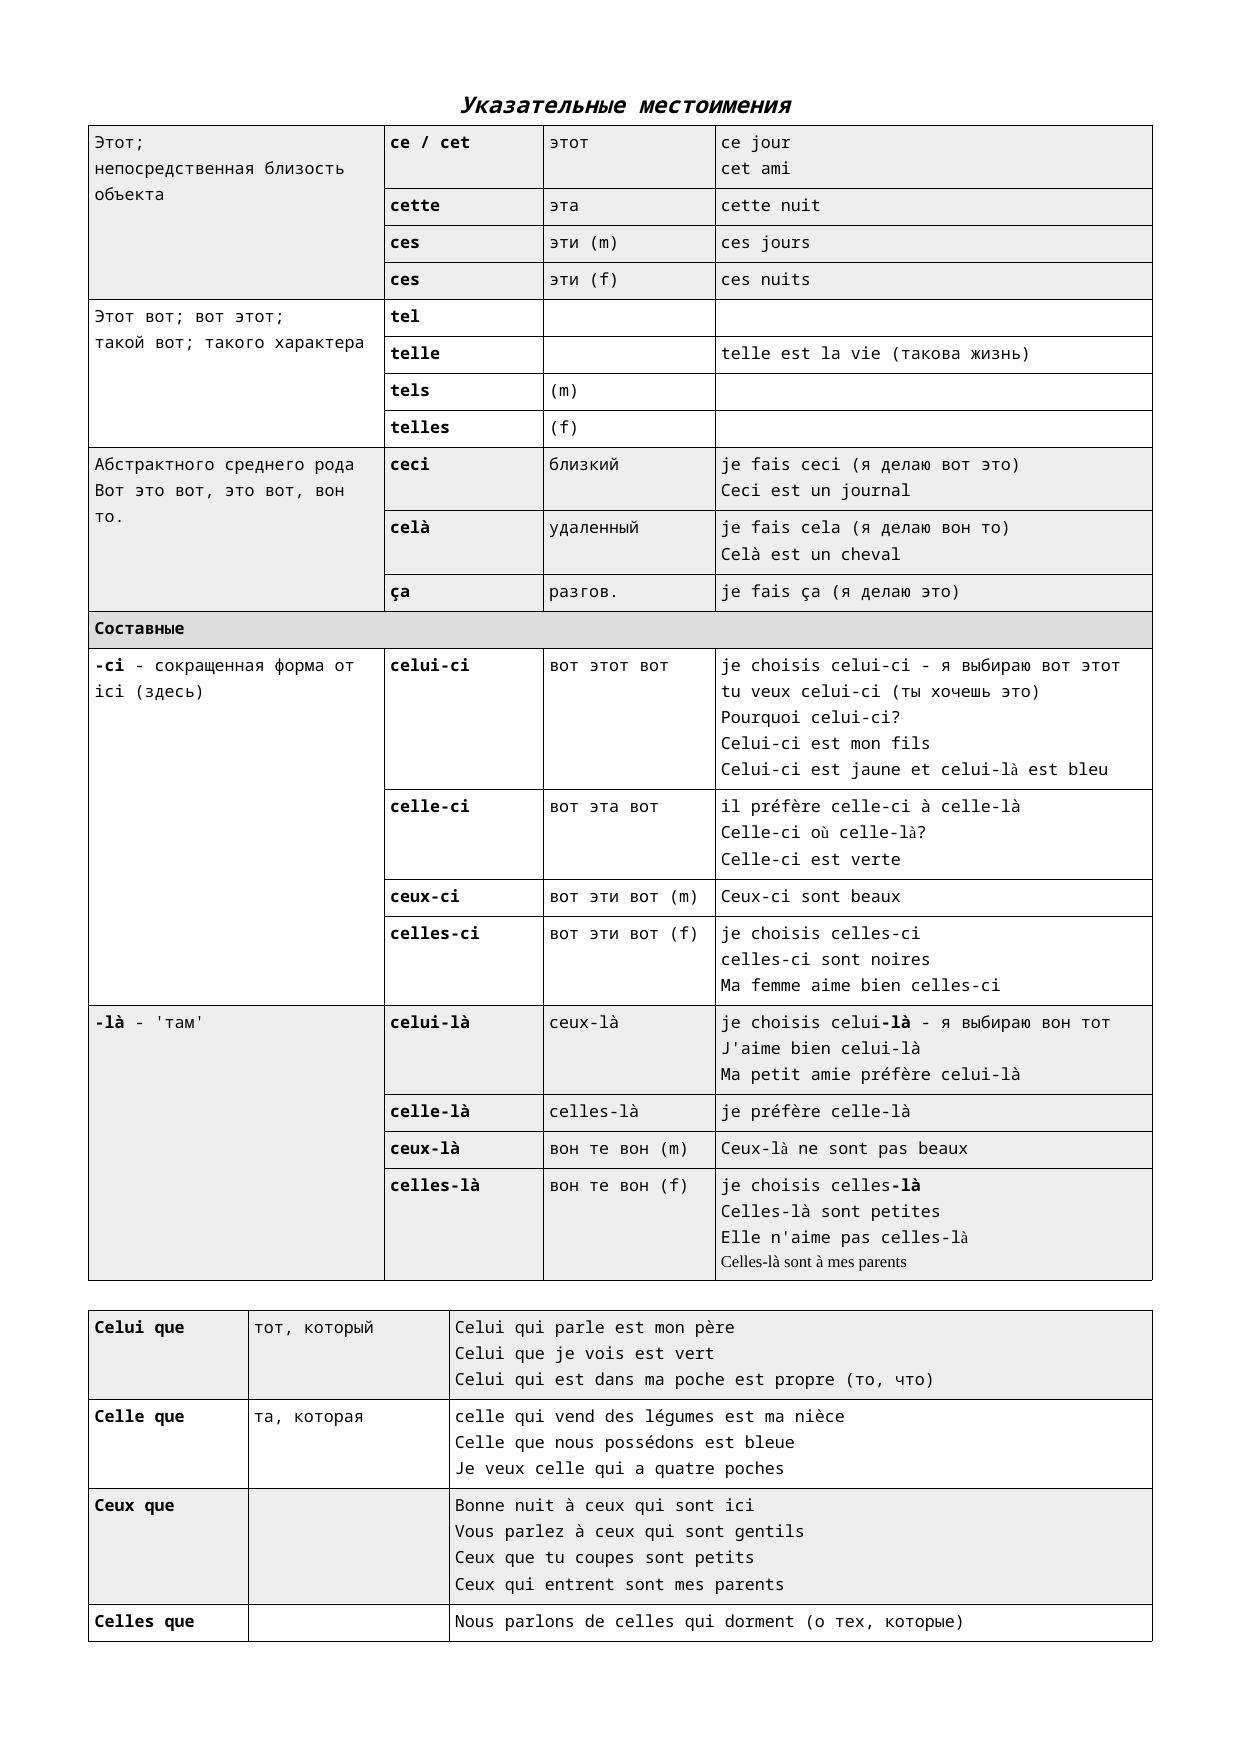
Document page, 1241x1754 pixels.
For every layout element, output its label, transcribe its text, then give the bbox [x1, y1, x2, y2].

table_cell [716, 300, 1152, 336]
table_cell tel [385, 300, 543, 336]
table_header ce jour cet ami [716, 126, 1152, 188]
table_cell [544, 300, 715, 336]
table_cell celui-ci [385, 649, 543, 789]
table_header Celui que [89, 1311, 248, 1399]
table_cell cette [385, 189, 543, 225]
table_cell удаленный [544, 511, 715, 573]
table_cell celles-là [385, 1169, 543, 1280]
table_cell celui-là [385, 1006, 543, 1094]
table_cell ces jours [716, 226, 1152, 262]
table_cell ceux-là [385, 1132, 543, 1168]
table_cell ceci [385, 448, 543, 510]
table_cell celles-là [544, 1095, 715, 1131]
table_cell (m) [544, 374, 715, 410]
table_cell celle qui vend des légumes est ma nièce Celle que nous possédons est bleue Je veux celle qui a quatre poches [450, 1400, 1152, 1488]
text Указательные местоимения [88, 88, 1152, 120]
table_cell telle est la vie (такова жизнь) [716, 337, 1152, 373]
table_cell Этот вот; вот этот; такой вот; такого характера [89, 300, 384, 447]
table_cell [544, 337, 715, 373]
table_cell Celle que [89, 1400, 248, 1488]
table_header этот [544, 126, 715, 188]
table_cell Составные [89, 612, 1152, 648]
table_cell Абстрактного среднего рода Вот это вот, это вот, вон то. [89, 448, 384, 611]
table_cell вот этот вот [544, 649, 715, 789]
table_header Celui qui parle est mon père Celui que je vois est vert Celui qui est dans ma poche est propre (то, что) [450, 1311, 1152, 1399]
table_cell je préfère celle-là [716, 1095, 1152, 1131]
table_cell [716, 411, 1152, 447]
table_cell Ceux que [89, 1489, 248, 1603]
table_cell je fais ça (я делаю это) [716, 575, 1152, 611]
table_cell je choisis celles-ci celles-ci sont noires Ma femme aime bien celles-ci [716, 917, 1152, 1005]
table_cell telle [385, 337, 543, 373]
table_cell telles [385, 411, 543, 447]
table_cell (f) [544, 411, 715, 447]
table_cell tels [385, 374, 543, 410]
table_cell ceux-là [544, 1006, 715, 1094]
table_cell il préfère celle-ci à celle-là Celle-ci où celle-là? Celle-ci est verte [716, 790, 1152, 878]
table_header тот, который [249, 1311, 449, 1399]
table_cell -ci - сокращенная форма от ici (здесь) [89, 649, 384, 1005]
table_cell je fais cela (я делаю вон то) Celà est un cheval [716, 511, 1152, 573]
table_cell Nous parlons de celles qui dorment (о тех, которые) [450, 1605, 1152, 1641]
table_cell ces nuits [716, 263, 1152, 299]
table_cell [249, 1489, 449, 1603]
table_cell вон те вон (f) [544, 1169, 715, 1280]
table_cell разгов. [544, 575, 715, 611]
table_cell ça [385, 575, 543, 611]
table_cell вот эта вот [544, 790, 715, 878]
table_cell вот эти вот (m) [544, 880, 715, 916]
table_cell je choisis celui-ci - я выбираю вот этот tu veux celui-ci (ты хочешь это) Pourquoi celui-ci? Celui-ci est mon fils Celui-ci est jaune et celui-là est bleu [716, 649, 1152, 789]
table_cell ces [385, 263, 543, 299]
table_header ce / cet [385, 126, 543, 188]
table_cell celle-ci [385, 790, 543, 878]
table_cell [716, 374, 1152, 410]
table_cell je choisis celles-là Celles-là sont petites Elle n'aime pas celles-là Celles-là sont à mes parents [716, 1169, 1152, 1280]
table_cell ces [385, 226, 543, 262]
table_cell je fais ceci (я делаю вот это) Ceci est un journal [716, 448, 1152, 510]
table_cell Bonne nuit à ceux qui sont ici Vous parlez à ceux qui sont gentils Ceux que tu coupes sont petits Ceux qui entrent sont mes parents [450, 1489, 1152, 1603]
table_cell та, которая [249, 1400, 449, 1488]
table_cell эта [544, 189, 715, 225]
table_cell вот эти вот (f) [544, 917, 715, 1005]
table_cell Celles que [89, 1605, 248, 1641]
table_cell -là - 'там' [89, 1006, 384, 1280]
table_cell [249, 1605, 449, 1641]
table_cell celà [385, 511, 543, 573]
table_cell Ceux-ci sont beaux [716, 880, 1152, 916]
table_cell эти (m) [544, 226, 715, 262]
table_header Этот; непосредственная близость объекта [89, 126, 384, 299]
table_cell эти (f) [544, 263, 715, 299]
table_cell Ceux-là ne sont pas beaux [716, 1132, 1152, 1168]
table_cell cette nuit [716, 189, 1152, 225]
table_cell je choisis celui-là - я выбираю вон тот J'aime bien celui-là Ma petit amie préfère celui-là [716, 1006, 1152, 1094]
table_cell близкий [544, 448, 715, 510]
table_cell celles-ci [385, 917, 543, 1005]
table_cell вон те вон (m) [544, 1132, 715, 1168]
table_cell celle-là [385, 1095, 543, 1131]
table_cell ceux-ci [385, 880, 543, 916]
